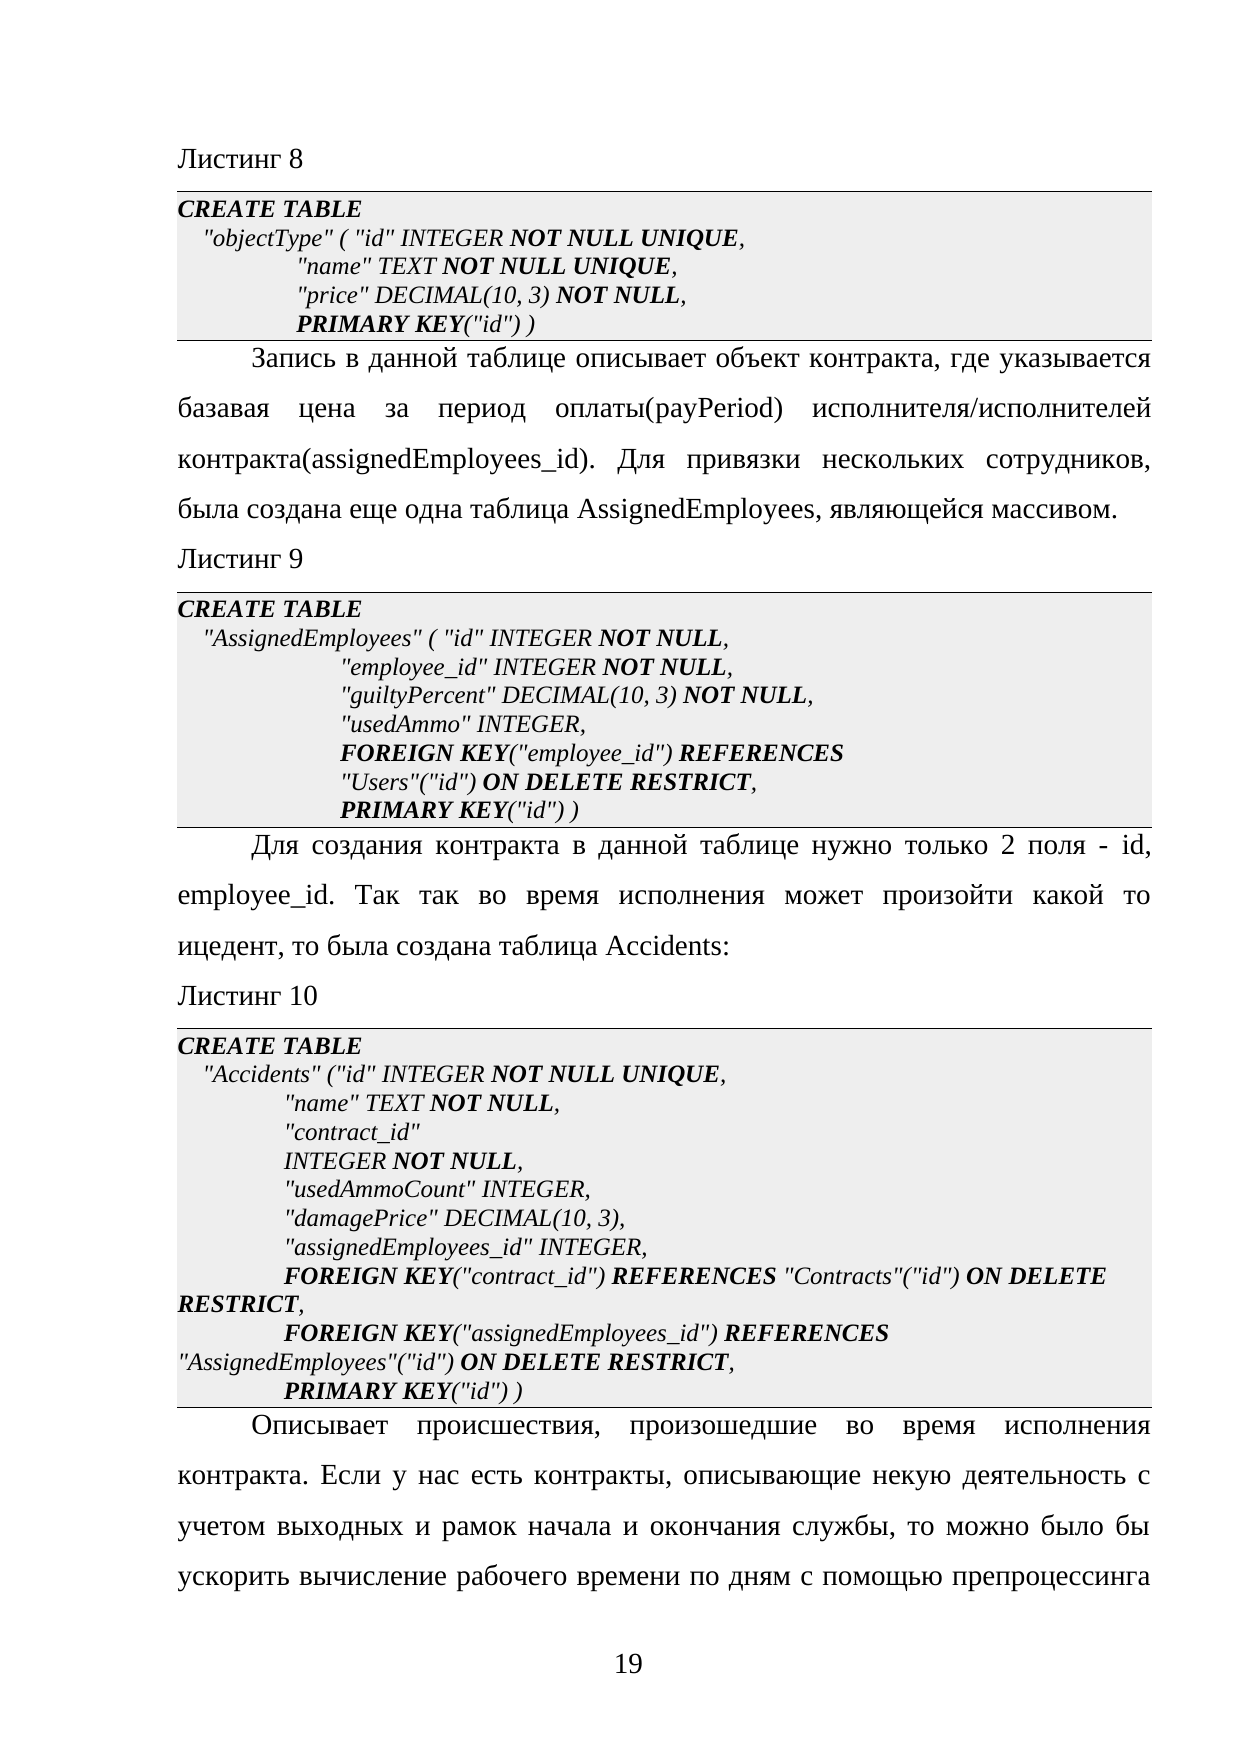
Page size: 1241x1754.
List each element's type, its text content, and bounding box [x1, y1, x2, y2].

text Листинг 9 [177, 541, 1152, 575]
text Листинг 8 [177, 141, 1152, 174]
text Запись в данной таблице описывает объект контракта, где указывается базавая цена за период оплаты(payPeriod) исполнителя/исполнителей контракта(assignedEmployees_id). Для привязки нескольких сотрудников, была создана еще одна таблица AssignedEmployees, являющейся массивом. [177, 341, 1152, 525]
text Для создания контракта в данной таблице нужно только 2 поля - id, employee_id. Так так во время исполнения может произойти какой то ицедент, то была создана таблица Accidents: [177, 828, 1152, 961]
text CREATE TABLE "AssignedEmployees" ( "id" INTEGER NOT NULL, "employee_id" INTEGER NOT NULL, "guiltyPercent" DECIMAL(10, 3) NOT NULL, "usedAmmo" INTEGER, FOREIGN KEY("employee_id") REFERENCES "Users"("id") ON DELETE RESTRICT, PRIMARY KEY("id") ) [177, 593, 1152, 827]
text CREATE TABLE "objectType" ( "id" INTEGER NOT NULL UNIQUE, "name" TEXT NOT NULL UNIQUE, "price" DECIMAL(10, 3) NOT NULL, PRIMARY KEY("id") ) [177, 192, 1152, 340]
text Листинг 10 [177, 978, 1152, 1011]
text Описывает происшествия, произошедшие во время исполнения контракта. Если у нас есть контракты, описывающие некую деятельность с учетом выходных и рамок начала и окончания службы, то можно было бы ускорить вычисление рабочего времени по дням с помощью препроцессинга [177, 1408, 1152, 1592]
text CREATE TABLE "Accidents" ("id" INTEGER NOT NULL UNIQUE, "name" TEXT NOT NULL, "contract_id" INTEGER NOT NULL, "usedAmmoCount" INTEGER, "damagePrice" DECIMAL(10, 3), "assignedEmployees_id" INTEGER, FOREIGN KEY("contract_id") REFERENCES "Contracts"("id") ON DELETE RESTRICT, FOREIGN KEY("assignedEmployees_id") REFERENCES "AssignedEmployees"("id") ON DELETE RESTRICT, PRIMARY KEY("id") ) [177, 1029, 1152, 1407]
